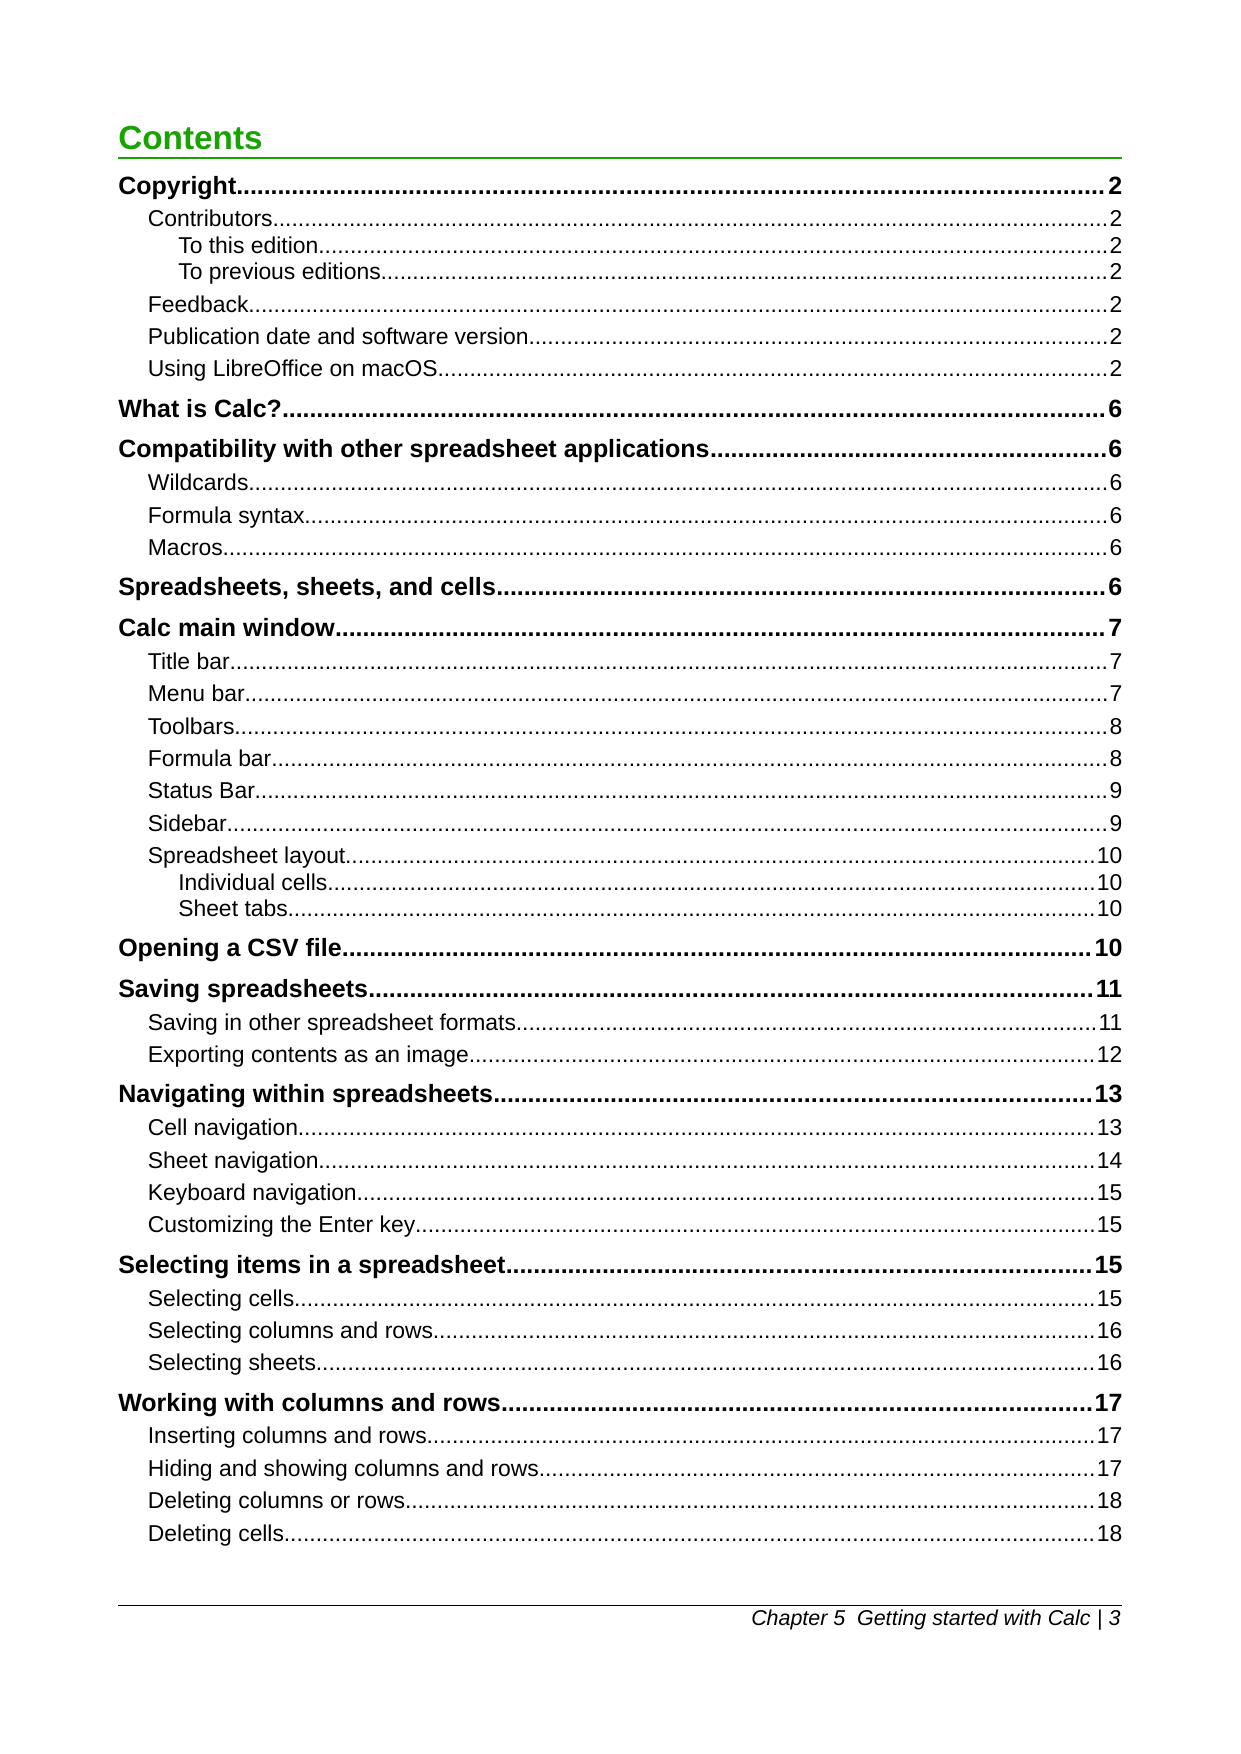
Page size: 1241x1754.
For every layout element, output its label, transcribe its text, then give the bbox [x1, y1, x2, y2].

text Status Bar 9 [148, 777, 1122, 804]
text Cell navigation 13 [148, 1114, 1122, 1141]
text Selecting sheets 16 [148, 1349, 1122, 1376]
text Saving spreadsheets 11 [118, 974, 1122, 1003]
text Spreadsheet layout 10 [148, 842, 1122, 868]
text Sidebar 9 [148, 810, 1122, 836]
text Customizing the Enter key 15 [148, 1211, 1122, 1238]
text Toolbars 8 [148, 713, 1122, 739]
text Deleting columns or rows 18 [148, 1487, 1122, 1514]
text Macros 6 [148, 534, 1122, 560]
text Hiding and showing columns and rows 17 [148, 1455, 1122, 1481]
text Formula bar 8 [148, 745, 1122, 771]
text Opening a CSV file 10 [118, 933, 1122, 962]
text Navigating within spreadsheets 13 [118, 1079, 1122, 1108]
text Compatibility with other spreadsheet applications 6 [118, 434, 1122, 463]
subtitle Contents [118, 118, 1122, 157]
text Sheet navigation 14 [148, 1147, 1122, 1173]
text Saving in other spreadsheet formats 11 [148, 1009, 1122, 1035]
text What is Calc? 6 [118, 394, 1122, 422]
text Inserting columns and rows 17 [148, 1422, 1122, 1449]
text Deleting cells 18 [148, 1520, 1122, 1546]
text Feedback 2 [148, 291, 1122, 317]
text Wildcards 6 [148, 469, 1122, 496]
text To this edition 2 [178, 232, 1122, 258]
text Selecting cells 15 [148, 1284, 1122, 1311]
text Formula syntax 6 [148, 502, 1122, 528]
text Publication date and software version 2 [148, 323, 1122, 349]
text Calc main window 7 [118, 613, 1122, 642]
text Selecting items in a spreadsheet 15 [118, 1250, 1122, 1278]
text Selecting columns and rows 16 [148, 1317, 1122, 1343]
text Working with columns and rows 17 [118, 1388, 1122, 1416]
text Spreadsheets, sheets, and cells 6 [118, 572, 1122, 601]
text To previous editions 2 [178, 258, 1122, 284]
text Sheet tabs 10 [178, 895, 1122, 921]
text Exporting contents as an image 12 [148, 1041, 1122, 1067]
text Contributors 2 [148, 205, 1122, 232]
text Menu bar 7 [148, 680, 1122, 707]
text Copyright 2 [118, 171, 1122, 199]
text Title bar 7 [148, 648, 1122, 674]
text Using LibreOffice on macOS 2 [148, 355, 1122, 382]
text Individual cells 10 [178, 868, 1122, 895]
text Keyboard navigation 15 [148, 1179, 1122, 1205]
